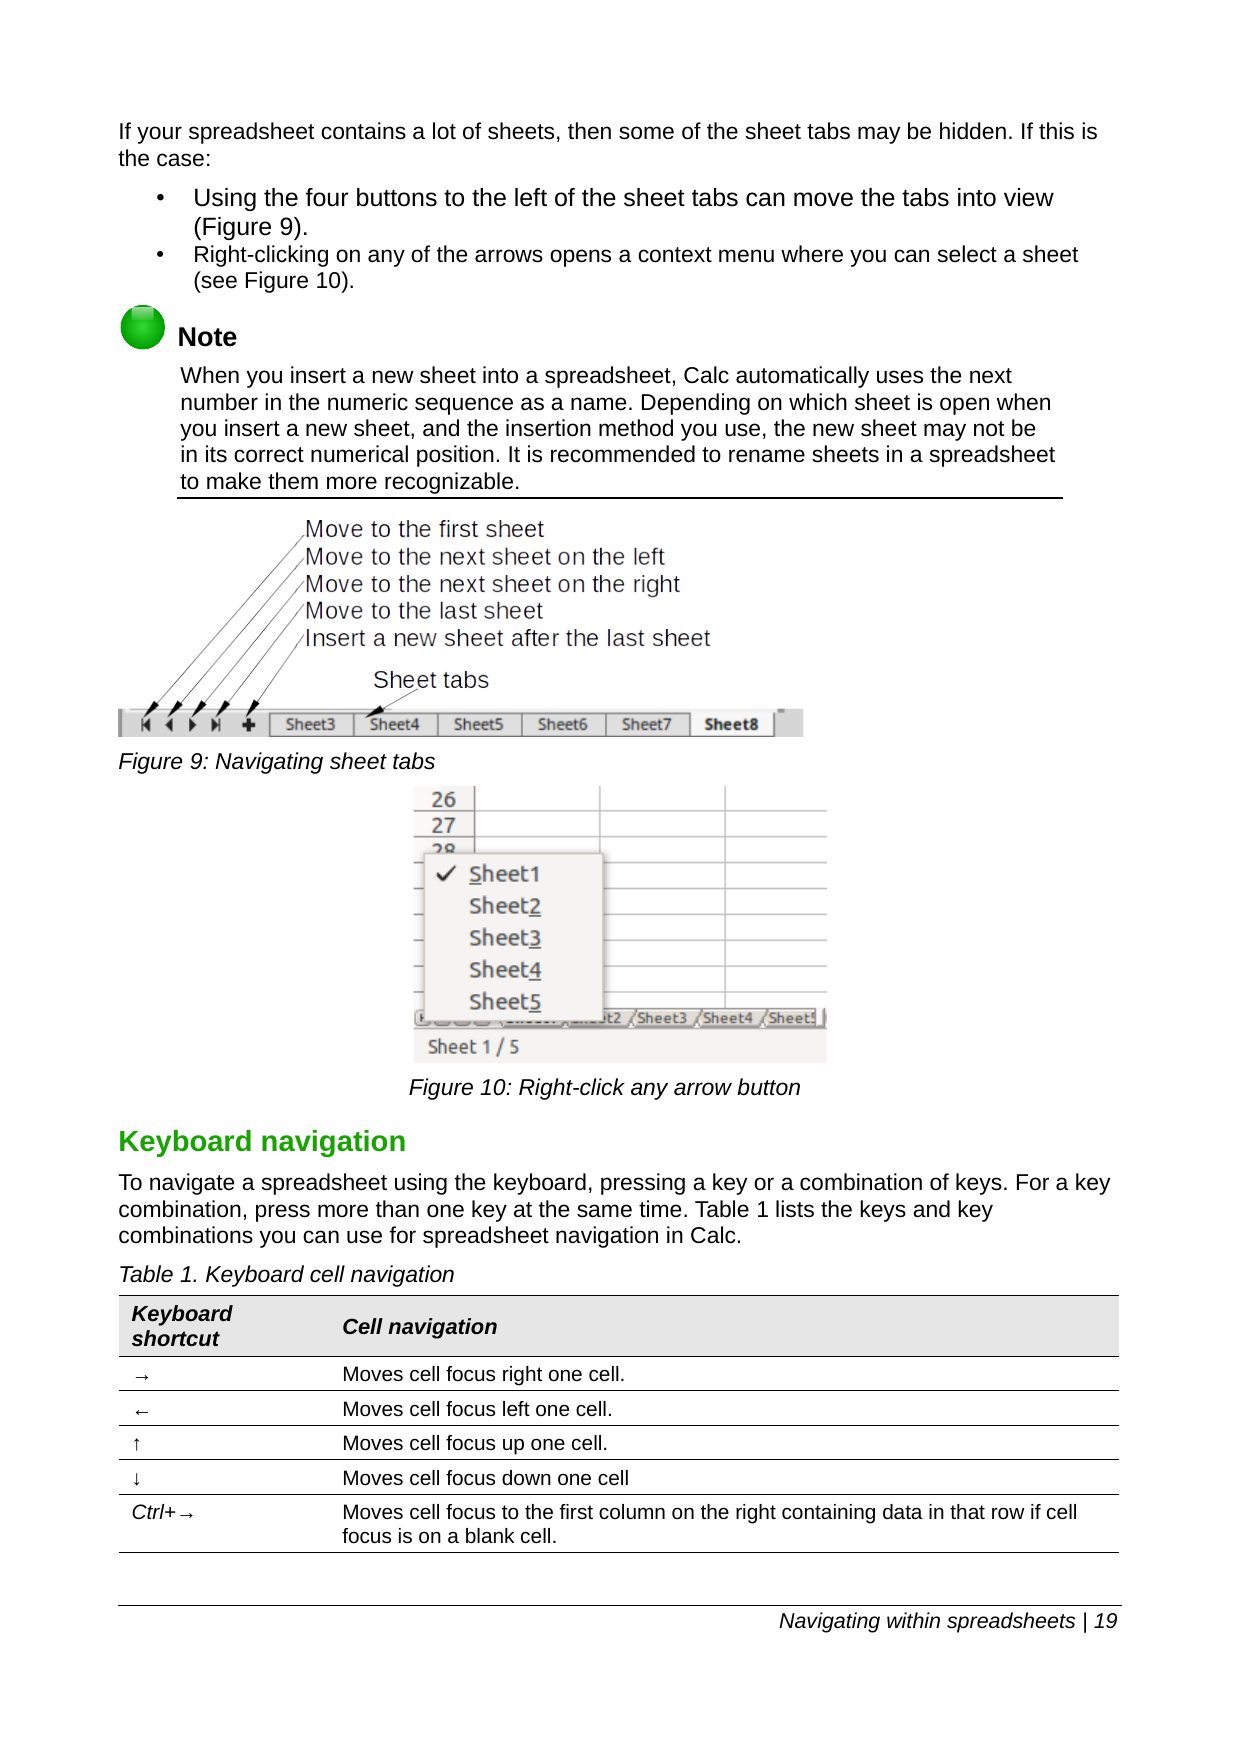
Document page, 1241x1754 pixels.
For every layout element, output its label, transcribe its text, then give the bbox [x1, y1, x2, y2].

list Right-clicking on any of the arrows opens a context menu where you can select a sheet (see Figure 10). [156, 241, 1122, 294]
table_cell Moves cell focus down one cell [330, 1460, 1119, 1494]
list Using the four buttons to the left of the sheet tabs can move the tabs into view (Figure 9). [156, 183, 1122, 241]
table_cell Moves cell focus to the first column on the right containing data in that row if cell focus is on a blank cell. [330, 1495, 1119, 1552]
text When you insert a new sheet into a spreadsheet, Calc automatically uses the next number in the numeric sequence as a name. Depending on which sheet is open when you insert a new sheet, and the insertion method you use, the new sheet may not be in its correct numerical position. It is recommended to rename sheets in a spreadsheet to make them more recognizable. [177, 359, 1063, 497]
picture [118, 520, 804, 737]
table_cell Moves cell focus left one cell. [330, 1391, 1119, 1425]
text Figure 10: Right-click any arrow button [409, 1074, 832, 1100]
subtitle Keyboard navigation [118, 1124, 1122, 1157]
text Figure 9: Navigating sheet tabs [118, 748, 803, 774]
table_cell ↓ [119, 1460, 330, 1494]
subtitle Note [118, 302, 1122, 352]
table_cell ← [119, 1391, 330, 1425]
table_cell Moves cell focus right one cell. [330, 1357, 1119, 1390]
picture [413, 786, 827, 1063]
table_cell → [119, 1357, 330, 1390]
text Table 1. Keyboard cell navigation [118, 1261, 1122, 1287]
table_header Cell navigation [330, 1296, 1119, 1356]
table_header Keyboard shortcut [119, 1296, 330, 1356]
list If your spreadsheet contains a lot of sheets, then some of the sheet tabs may be hidden. If this is the case: [118, 118, 1122, 171]
table_cell Ctrl+→ [119, 1495, 330, 1552]
text To navigate a spreadsheet using the keyboard, pressing a key or a combination of keys. For a key combination, press more than one key at the same time. Table 1 lists the keys and key combinations you can use for spreadsheet navigation in Calc. [118, 1169, 1122, 1248]
table_cell ↑ [119, 1426, 330, 1459]
table_cell Moves cell focus up one cell. [330, 1426, 1119, 1459]
